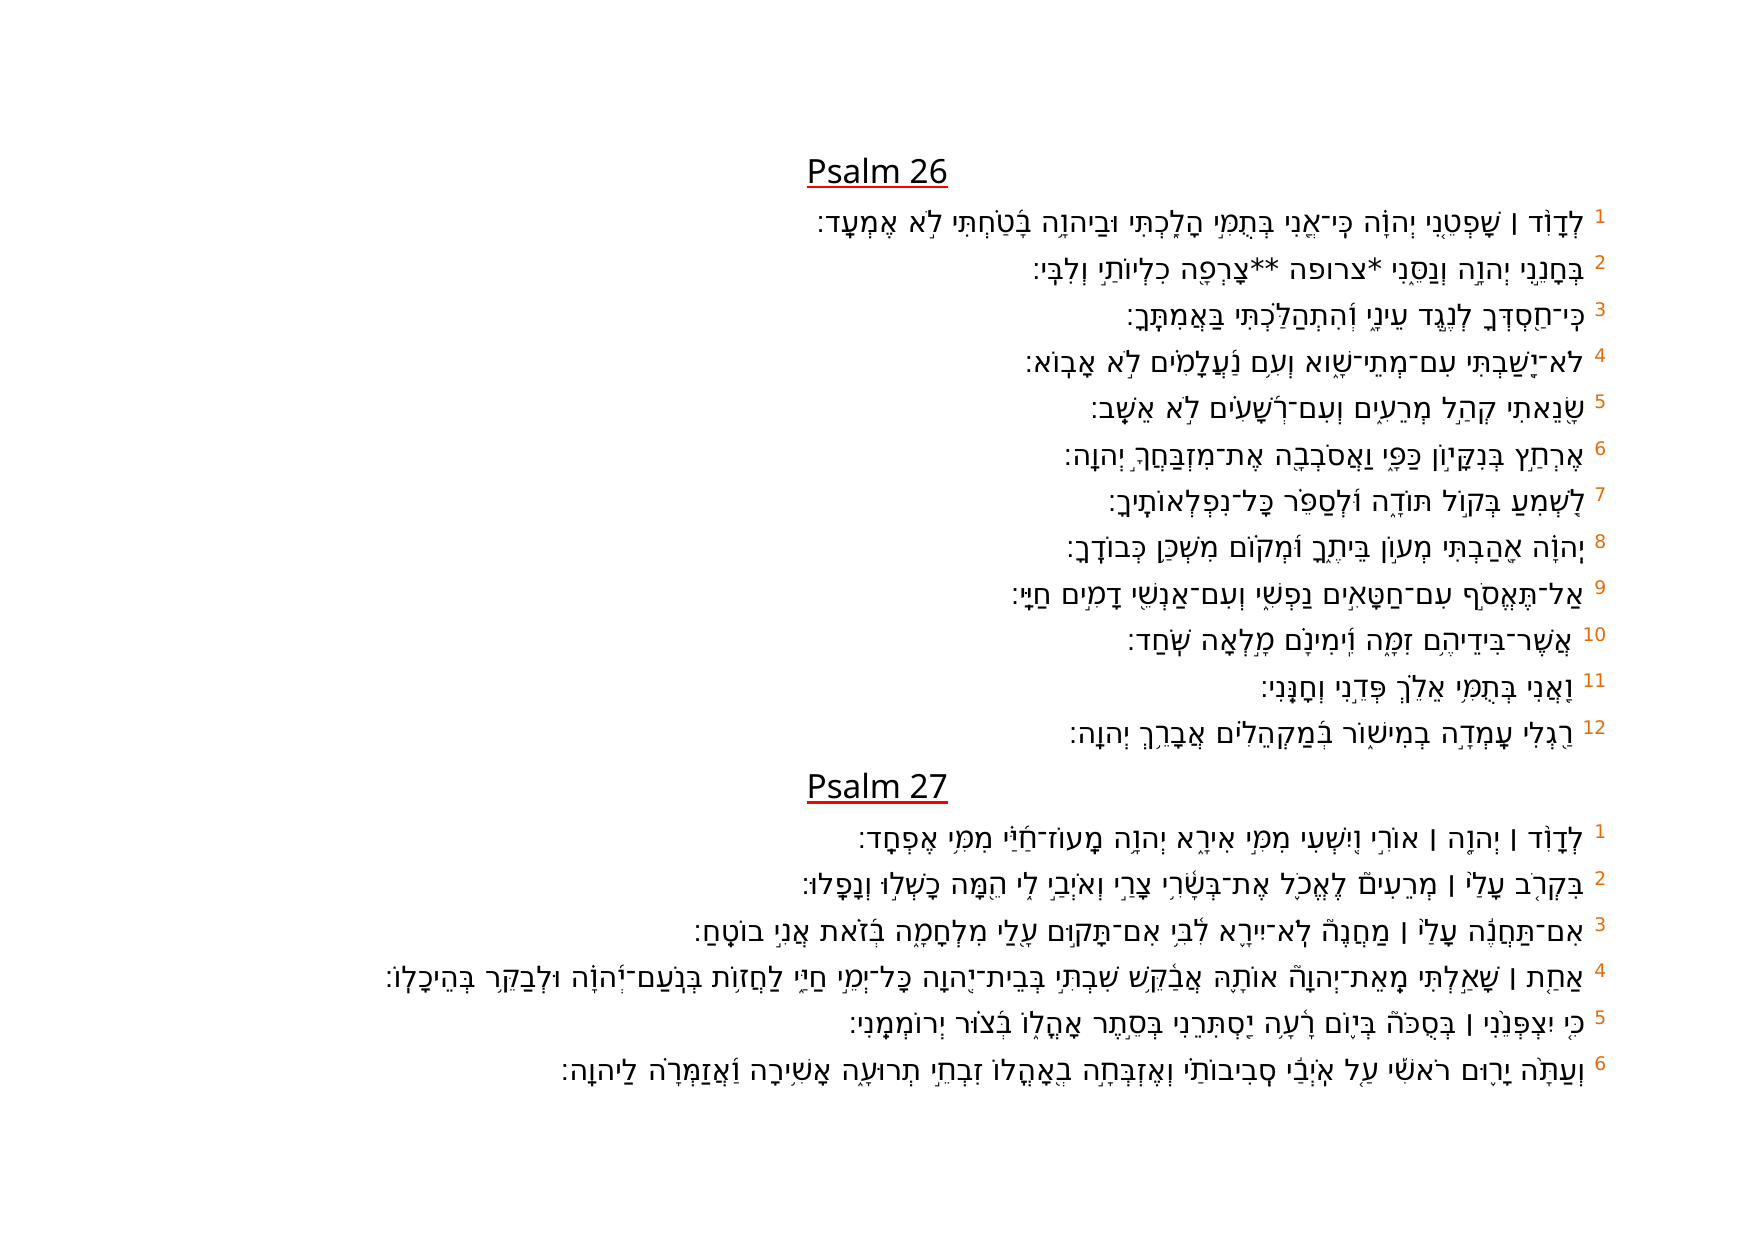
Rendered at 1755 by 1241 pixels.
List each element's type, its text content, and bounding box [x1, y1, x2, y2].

text 2 בִּקְרֹ֤ב עָלַ֨י ׀ מְרֵעִים֮ לֶאֱכֹ֢ל אֶת־בְּשָׂ֫רִ֥י צָרַ֣י וְאֹיְבַ֣י לִ֑י הֵ֖מָּה כָשְׁל֣וּ וְנָפָֽלוּ׃ ‬‬‬‬ [148, 867, 1606, 901]
text 10 אֲשֶׁר־בִּידֵיהֶ֥ם זִמָּ֑ה וִֽ֝ימִינָ֗ם מָ֣לְאָה שֹּֽׁחַד׃ ‬‬‬‬ [148, 624, 1606, 658]
text 3 אִם־תַּחֲנֶ֬ה עָלַ֨י ׀ מַחֲנֶה֮ לֹֽא־יִירָ֢א לִ֫בִּ֥י אִם־תָּק֣וּם עָ֭לַי מִלְחָמָ֑ה בְּ֝זֹ֗את אֲנִ֣י בוֹטֵֽחַ׃ ‬‬‬‬ [148, 914, 1606, 948]
text 6 וְעַתָּ֨ה יָר֪וּם רֹאשִׁ֡י עַ֤ל אֹֽיְבַ֬י סְֽבִיבוֹתַ֗י וְאֶזְבְּחָ֣ה בְ֭אָהֳלוֹ זִבְחֵ֣י תְרוּעָ֑ה אָשִׁ֥ירָה וַ֝אֲזַמְּרָ֗ה לַיהוָֽה׃ ‬‬‬‬ [148, 1053, 1606, 1087]
text Psalm 27 [148, 763, 1606, 808]
text Psalm 26 [148, 148, 1606, 193]
text 5 כִּ֤י יִצְפְּנֵ֨נִי ׀ בְּסֻכֹּה֮ בְּי֢וֹם רָ֫עָ֥ה יַ֭סְתִּרֵנִי בְּסֵ֣תֶר אָהֳל֑וֹ בְּ֝צ֗וּר יְרוֹמְמֵֽנִי׃ ‬‬‬‬ [148, 1007, 1606, 1041]
text 5 שָׂ֭נֵאתִי קְהַ֣ל מְרֵעִ֑ים וְעִם־רְ֝שָׁעִ֗ים לֹ֣א אֵשֵֽׁב׃ ‬‬‬‬ [148, 391, 1606, 425]
text 3 כִּֽי־חַ֭סְדְּךָ לְנֶ֣גֶד עֵינָ֑י וְ֝הִתְהַלַּ֗כְתִּי בַּאֲמִתֶּֽךָ׃ ‬‬‬‬ [148, 298, 1606, 332]
text 11 וַ֭אֲנִי בְּתֻמִּ֥י אֵלֵ֗ךְ פְּדֵ֣נִי וְחָנֵּֽנִי׃ ‬‬‬‬ [148, 670, 1606, 704]
text 2 בְּחָנֵ֣נִי יְהוָ֣ה וְנַסֵּ֑נִי *צרופה **צָרְפָ֖ה כִלְיוֹתַ֣י וְלִבִּֽי׃ ‬‬‬‬ [148, 252, 1606, 286]
text 1 לְדָוִ֨ד ׀ יְהוָ֤ה ׀ אוֹרִ֣י וְ֭יִשְׁעִי מִמִּ֣י אִירָ֑א יְהוָ֥ה מָֽעוֹז־חַ֝יַּ֗י מִמִּ֥י אֶפְחָֽד׃ [148, 821, 1606, 855]
text 12 רַ֭גְלִי עָֽמְדָ֣ה בְמִישׁ֑וֹר בְּ֝מַקְהֵלִ֗ים אֲבָרֵ֥ךְ יְהוָֽה׃ ‬‬‬‬ [148, 717, 1606, 751]
text 4 לֹא־יָ֭שַׁבְתִּי עִם־מְתֵי־שָׁ֑וא וְעִ֥ם נַ֝עֲלָמִ֗ים לֹ֣א אָבֽוֹא׃ ‬‬‬‬ [148, 345, 1606, 379]
text 1 לְדָוִ֨ד ׀ שָׁפְטֵ֤נִי יְהוָ֗ה כִּֽי־אֲ֭נִי בְּתֻמִּ֣י הָלַ֑כְתִּי וּבַיהוָ֥ה בָּ֝טַ֗חְתִּי לֹ֣א אֶמְעָֽד׃ [148, 206, 1606, 239]
text 9 אַל־תֶּאֱסֹ֣ף עִם־חַטָּאִ֣ים נַפְשִׁ֑י וְעִם־אַנְשֵׁ֖י דָמִ֣ים חַיָּֽי׃ ‬‬‬‬ [148, 577, 1606, 611]
text 8 יְֽהוָ֗ה אָ֭הַבְתִּי מְע֣וֹן בֵּיתֶ֑ךָ וּ֝מְק֗וֹם מִשְׁכַּ֥ן כְּבוֹדֶֽךָ׃ ‬‬‬‬ [148, 531, 1606, 565]
text 7 לַ֭שְׁמִעַ בְּק֣וֹל תּוֹדָ֑ה וּ֝לְסַפֵּ֗ר כָּל־נִפְלְאוֹתֶֽיךָ׃ ‬‬‬‬ [148, 484, 1606, 518]
text 4 אַחַ֤ת ׀ שָׁאַ֣לְתִּי מֵֽאֵת־יְהוָה֮ אוֹתָ֢הּ אֲבַ֫קֵּ֥שׁ שִׁבְתִּ֣י בְּבֵית־יְ֭הוָה כָּל־יְמֵ֣י חַיַּ֑י לַחֲז֥וֹת בְּנֹֽעַם־יְ֝הוָ֗ה וּלְבַקֵּ֥ר בְּהֵיכָלֽוֹ׃ ‬‬‬‬ [148, 960, 1606, 994]
text 6 אֶרְחַ֣ץ בְּנִקָּי֣וֹן כַּפָּ֑י וַאֲסֹבְבָ֖ה אֶת־מִזְבַּחֲךָ֣ יְהוָֽה׃ ‬‬‬‬ [148, 438, 1606, 472]
